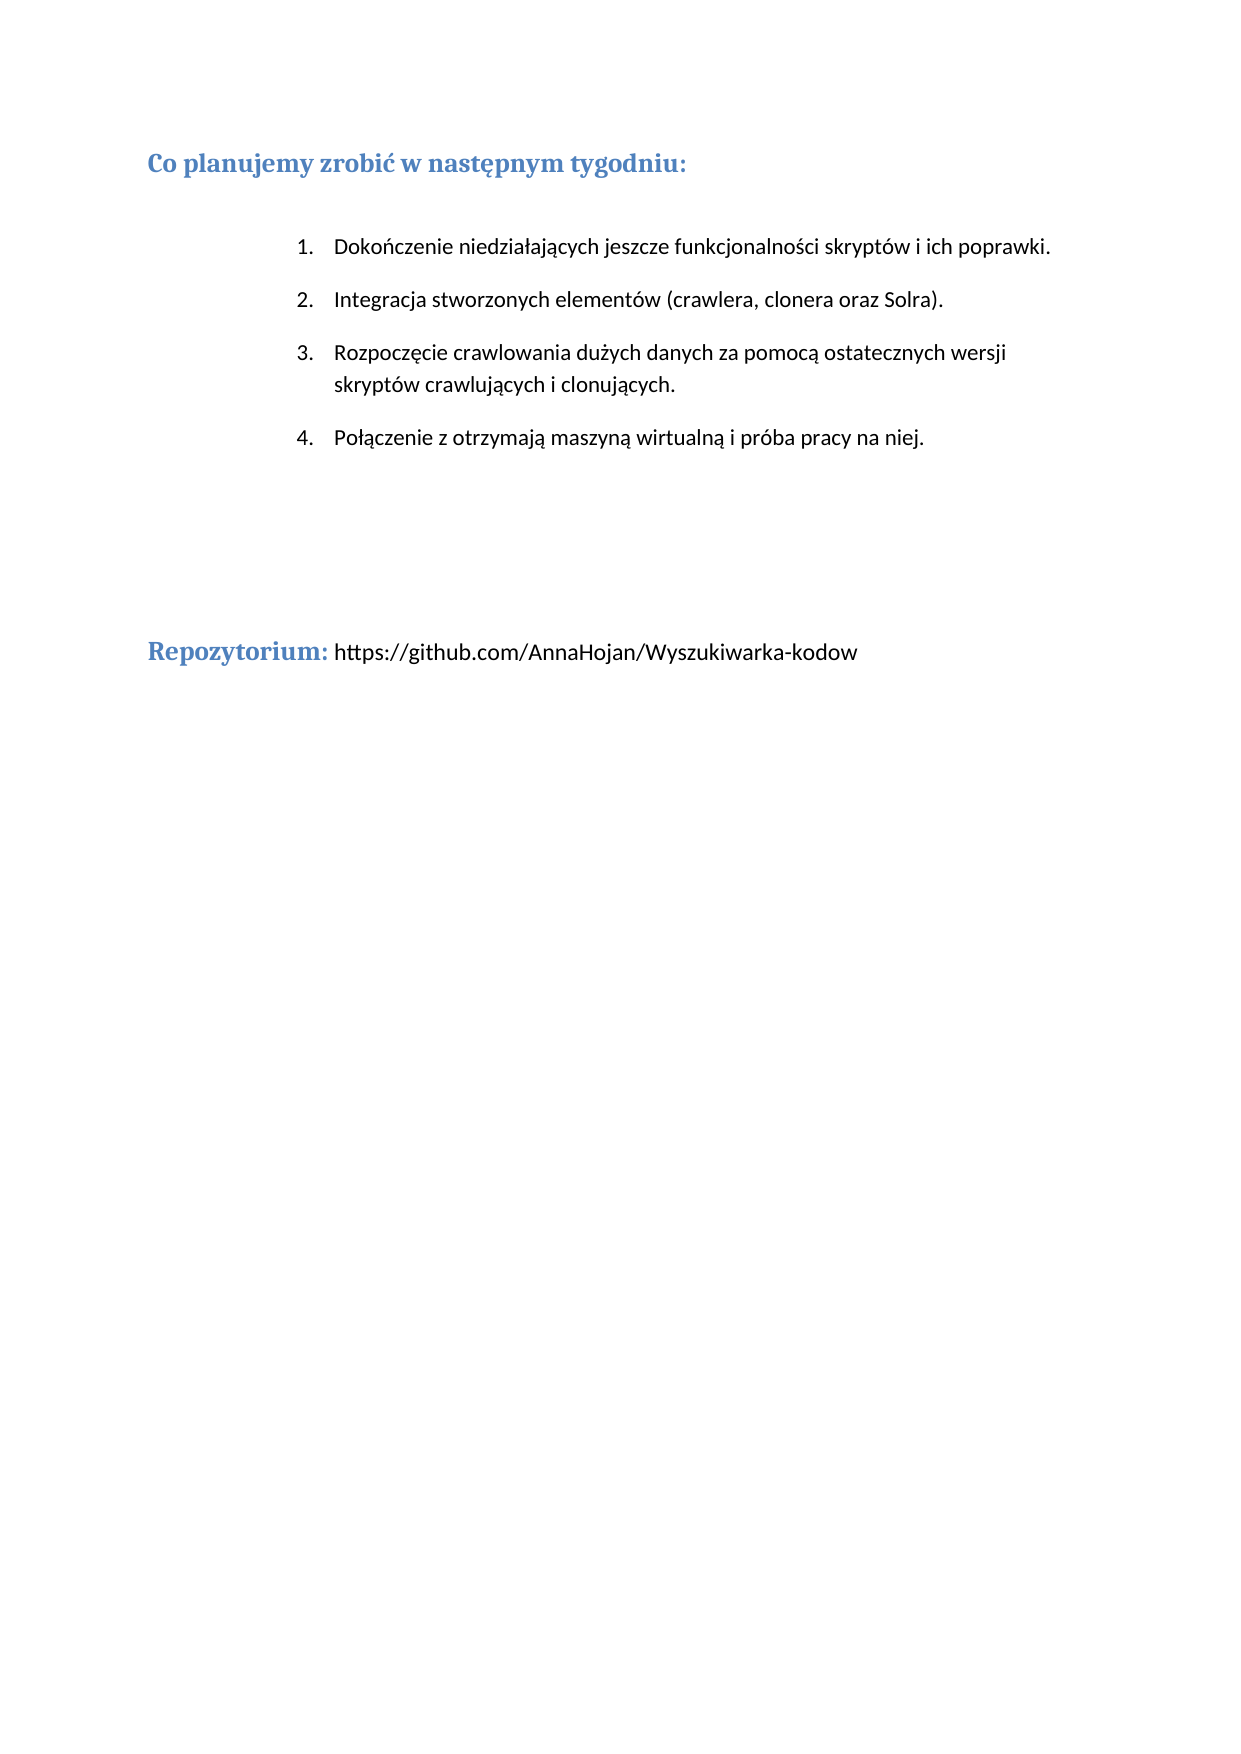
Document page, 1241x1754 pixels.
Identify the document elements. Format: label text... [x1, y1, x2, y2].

list Połączenie z otrzymają maszyną wirtualną i próba pracy na niej. [296, 423, 1093, 451]
list Rozpoczęcie crawlowania dużych danych za pomocą ostatecznych wersji skryptów crawlujących i clonujących. [296, 338, 1093, 398]
subtitle Co planujemy zrobić w następnym tygodniu: [148, 148, 1093, 179]
list Integracja stworzonych elementów (crawlera, clonera oraz Solra). [296, 285, 1093, 313]
list Dokończenie niedziałających jeszcze funkcjonalności skryptów i ich poprawki. [296, 232, 1093, 260]
text Repozytorium: https://github.com/AnnaHojan/Wyszukiwarka-kodow [148, 636, 1093, 668]
